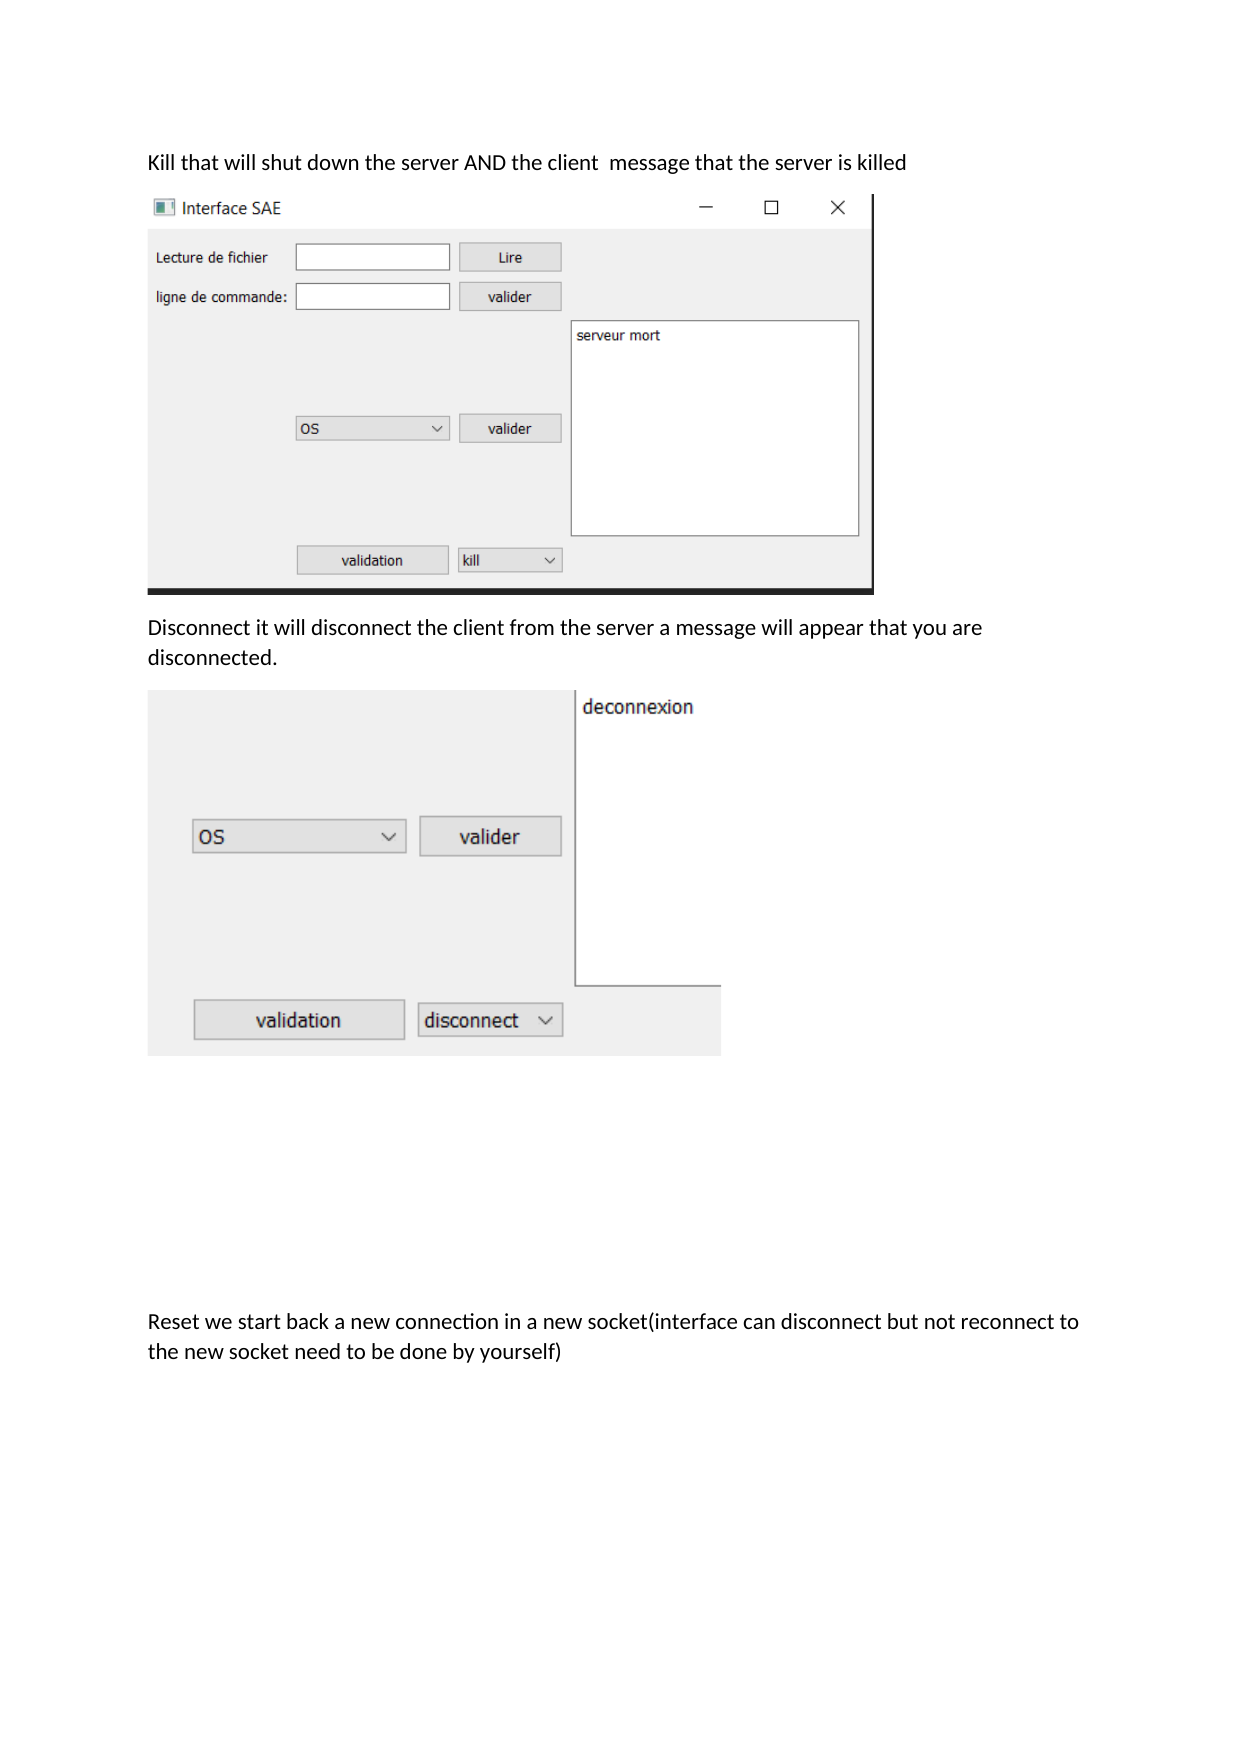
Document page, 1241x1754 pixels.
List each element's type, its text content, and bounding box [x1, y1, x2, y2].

text Kill that will shut down the server AND the client message that the server is killed [148, 148, 1093, 176]
text Disconnect it will disconnect the client from the server a message will appear that you are disconnected. [148, 613, 1093, 671]
text Reset we start back a new connection in a new socket(interface can disconnect but not reconnect to the new socket need to be done by yourself) [148, 1307, 1093, 1365]
